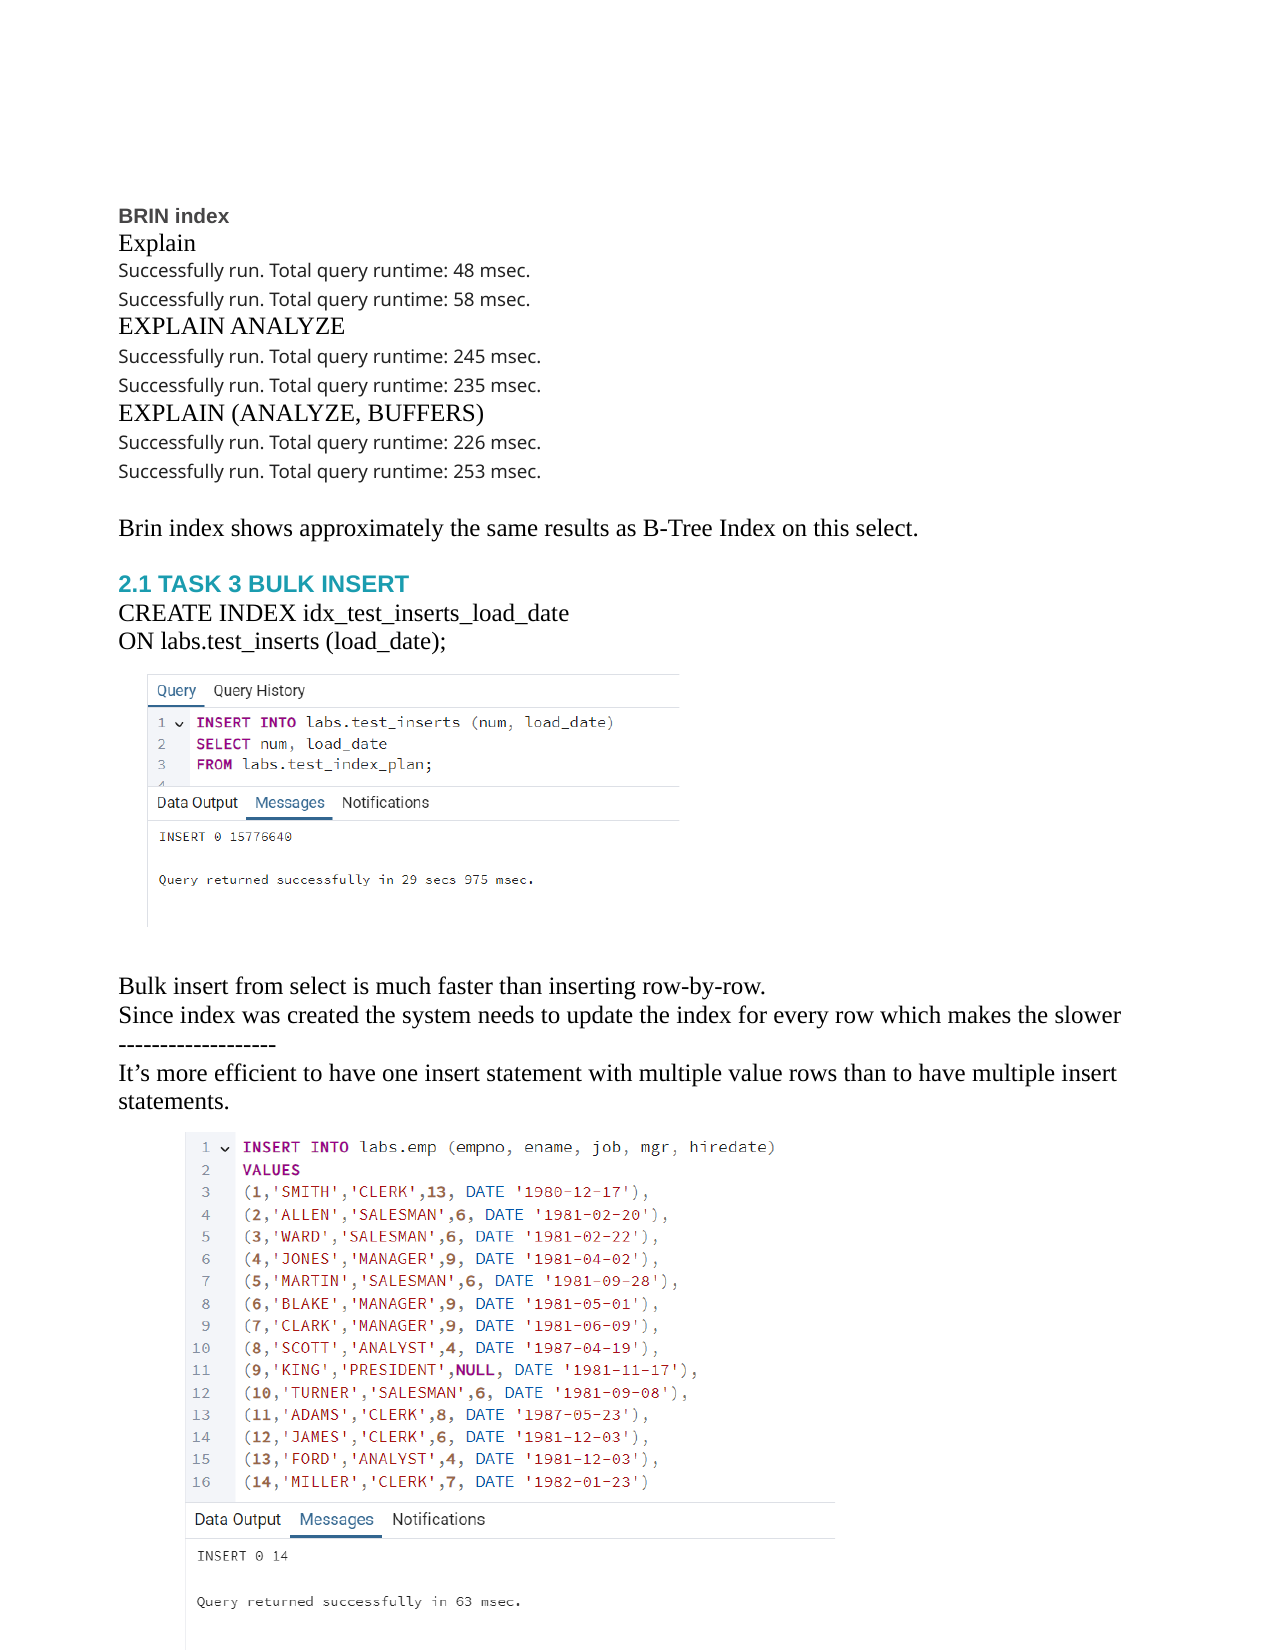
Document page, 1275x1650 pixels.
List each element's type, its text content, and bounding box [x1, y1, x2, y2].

text ON labs.test_inserts (load_date); [118, 626, 1157, 655]
text Brin index shows approximately the same results as B-Tree Index on this select. [118, 513, 1157, 541]
text Successfully run. Total query runtime: 226 msec. [118, 426, 1157, 455]
text Successfully run. Total query runtime: 235 msec. [118, 369, 1157, 398]
text Bulk insert from select is much faster than inserting row-by-row. [118, 971, 1157, 1000]
text EXPLAIN ANALYZE [118, 311, 1157, 340]
text EXPLAIN (ANALYZE, BUFFERS) [118, 398, 1157, 426]
text It’s more efficient to have one insert statement with multiple value rows than to have multiple insert statements. [118, 1058, 1157, 1115]
text ------------------- [118, 1029, 1157, 1058]
text Successfully run. Total query runtime: 253 msec. [118, 455, 1157, 484]
text Successfully run. Total query runtime: 245 msec. [118, 340, 1157, 369]
text Successfully run. Total query runtime: 48 msec. [118, 257, 1157, 283]
text Since index was created the system needs to update the index for every row which makes the slower [118, 1000, 1157, 1029]
picture [135, 674, 680, 927]
text CREATE INDEX idx_test_inserts_load_date [118, 598, 1157, 626]
text 2.1 TASK 3 BULK INSERT [118, 570, 1157, 598]
text BRIN index [118, 204, 1157, 228]
picture [175, 1132, 836, 1650]
text Successfully run. Total query runtime: 58 msec. [118, 283, 1157, 311]
text Explain [118, 228, 1157, 257]
